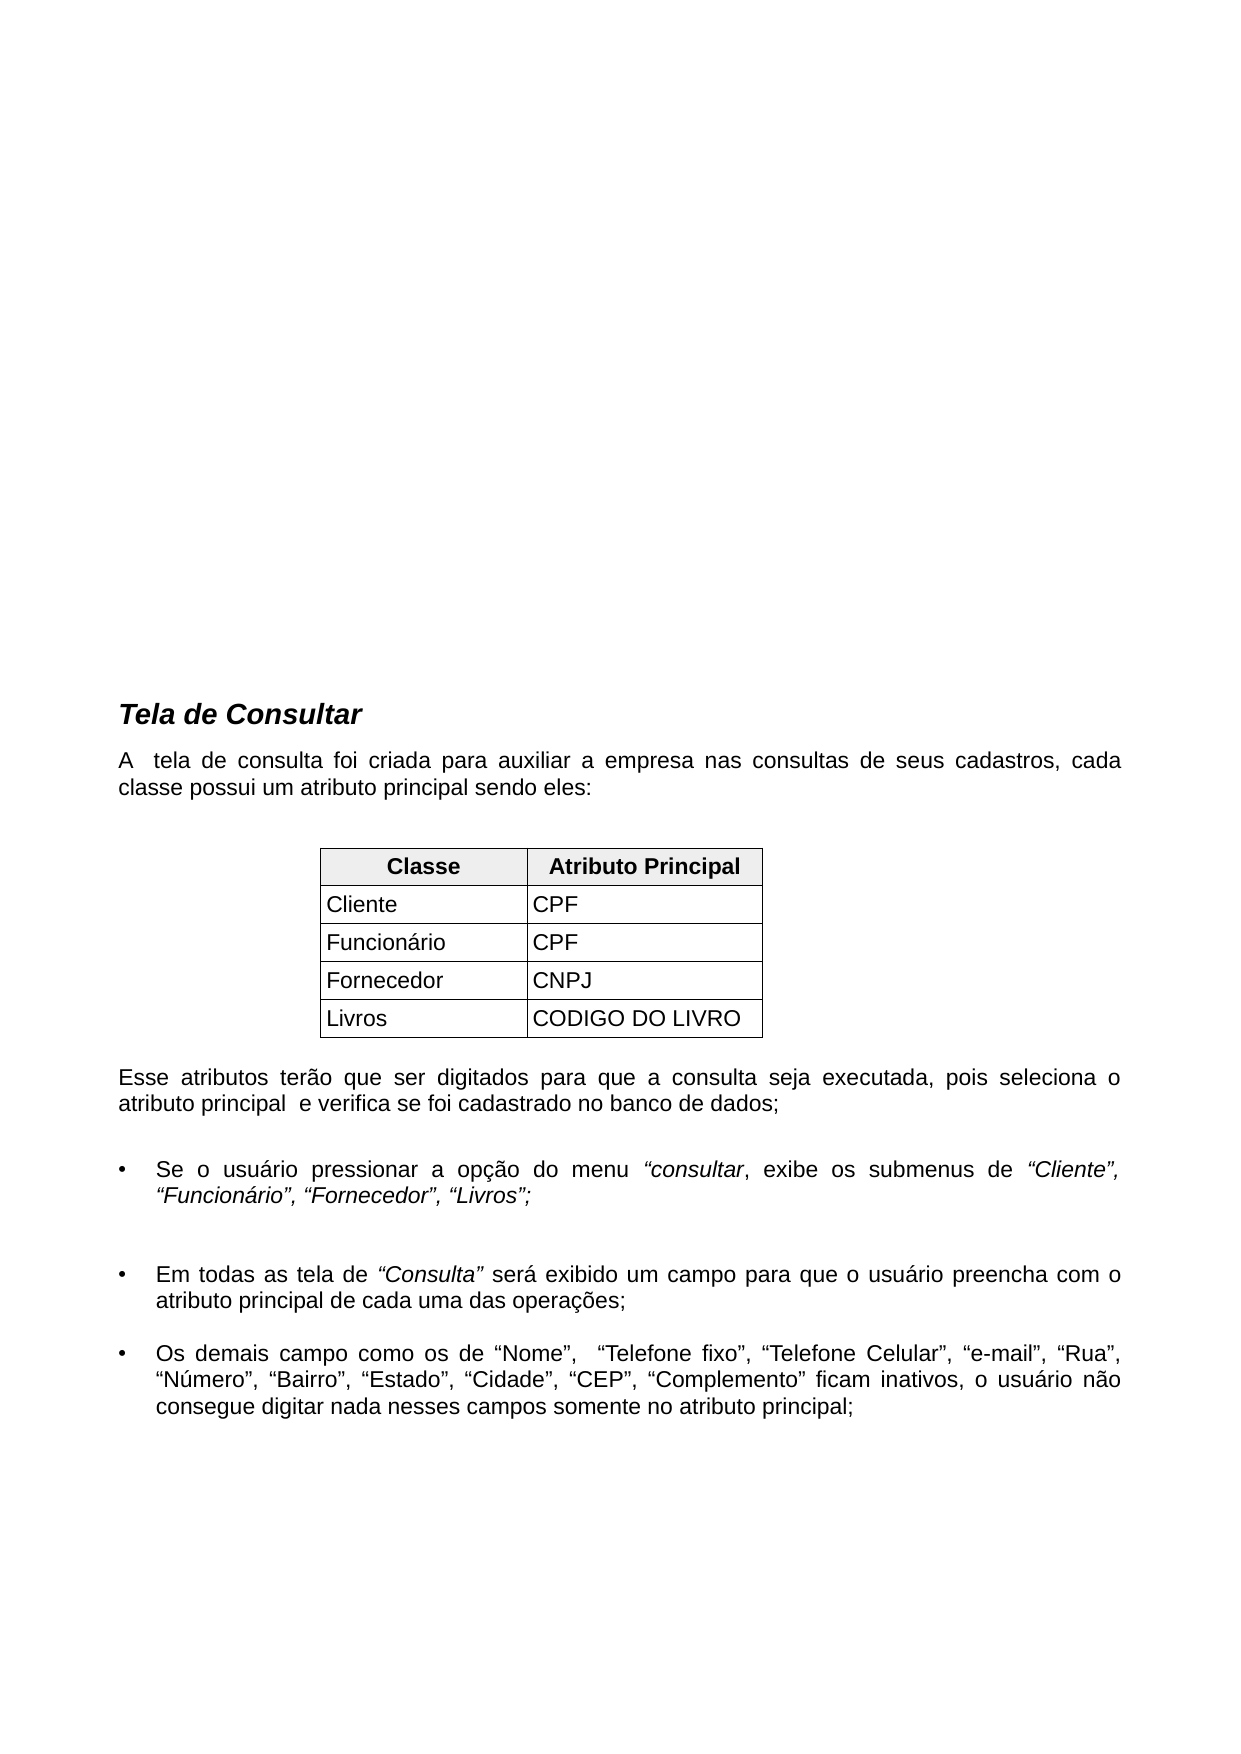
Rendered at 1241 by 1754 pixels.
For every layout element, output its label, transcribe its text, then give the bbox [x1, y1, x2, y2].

table_cell CPF [528, 924, 762, 961]
list A tela de consulta foi criada para auxiliar a empresa nas consultas de seus cadastros, cada classe possui um atributo principal sendo eles: [118, 747, 1122, 800]
list Se o usuário pressionar a opção do menu “consultar, exibe os submenus de “Cliente”, “Funcionário”, “Fornecedor”, “Livros”; [118, 1156, 1122, 1208]
table_cell CODIGO DO LIVRO [528, 1000, 762, 1037]
table_header Atributo Principal [528, 849, 762, 885]
table_cell Fornecedor [321, 962, 527, 999]
list Em todas as tela de “Consulta” será exibido um campo para que o usuário preencha com o atributo principal de cada uma das operações; [118, 1261, 1122, 1314]
table_cell Funcionário [321, 924, 527, 961]
table_header Classe [321, 849, 527, 885]
list Esse atributos terão que ser digitados para que a consulta seja executada, pois seleciona o atributo principal e verifica se foi cadastrado no banco de dados; [118, 1063, 1122, 1116]
table_cell Cliente [321, 886, 527, 923]
list Os demais campo como os de “Nome”, “Telefone fixo”, “Telefone Celular”, “e-mail”, “Rua”, “Número”, “Bairro”, “Estado”, “Cidade”, “CEP”, “Complemento” ficam inativos, o usuário não consegue digitar nada nesses campos somente no atributo principal; [118, 1340, 1122, 1419]
table_cell CNPJ [528, 962, 762, 999]
list Tela de Consultar [118, 697, 1122, 731]
table_cell Livros [321, 1000, 527, 1037]
table_cell CPF [528, 886, 762, 923]
